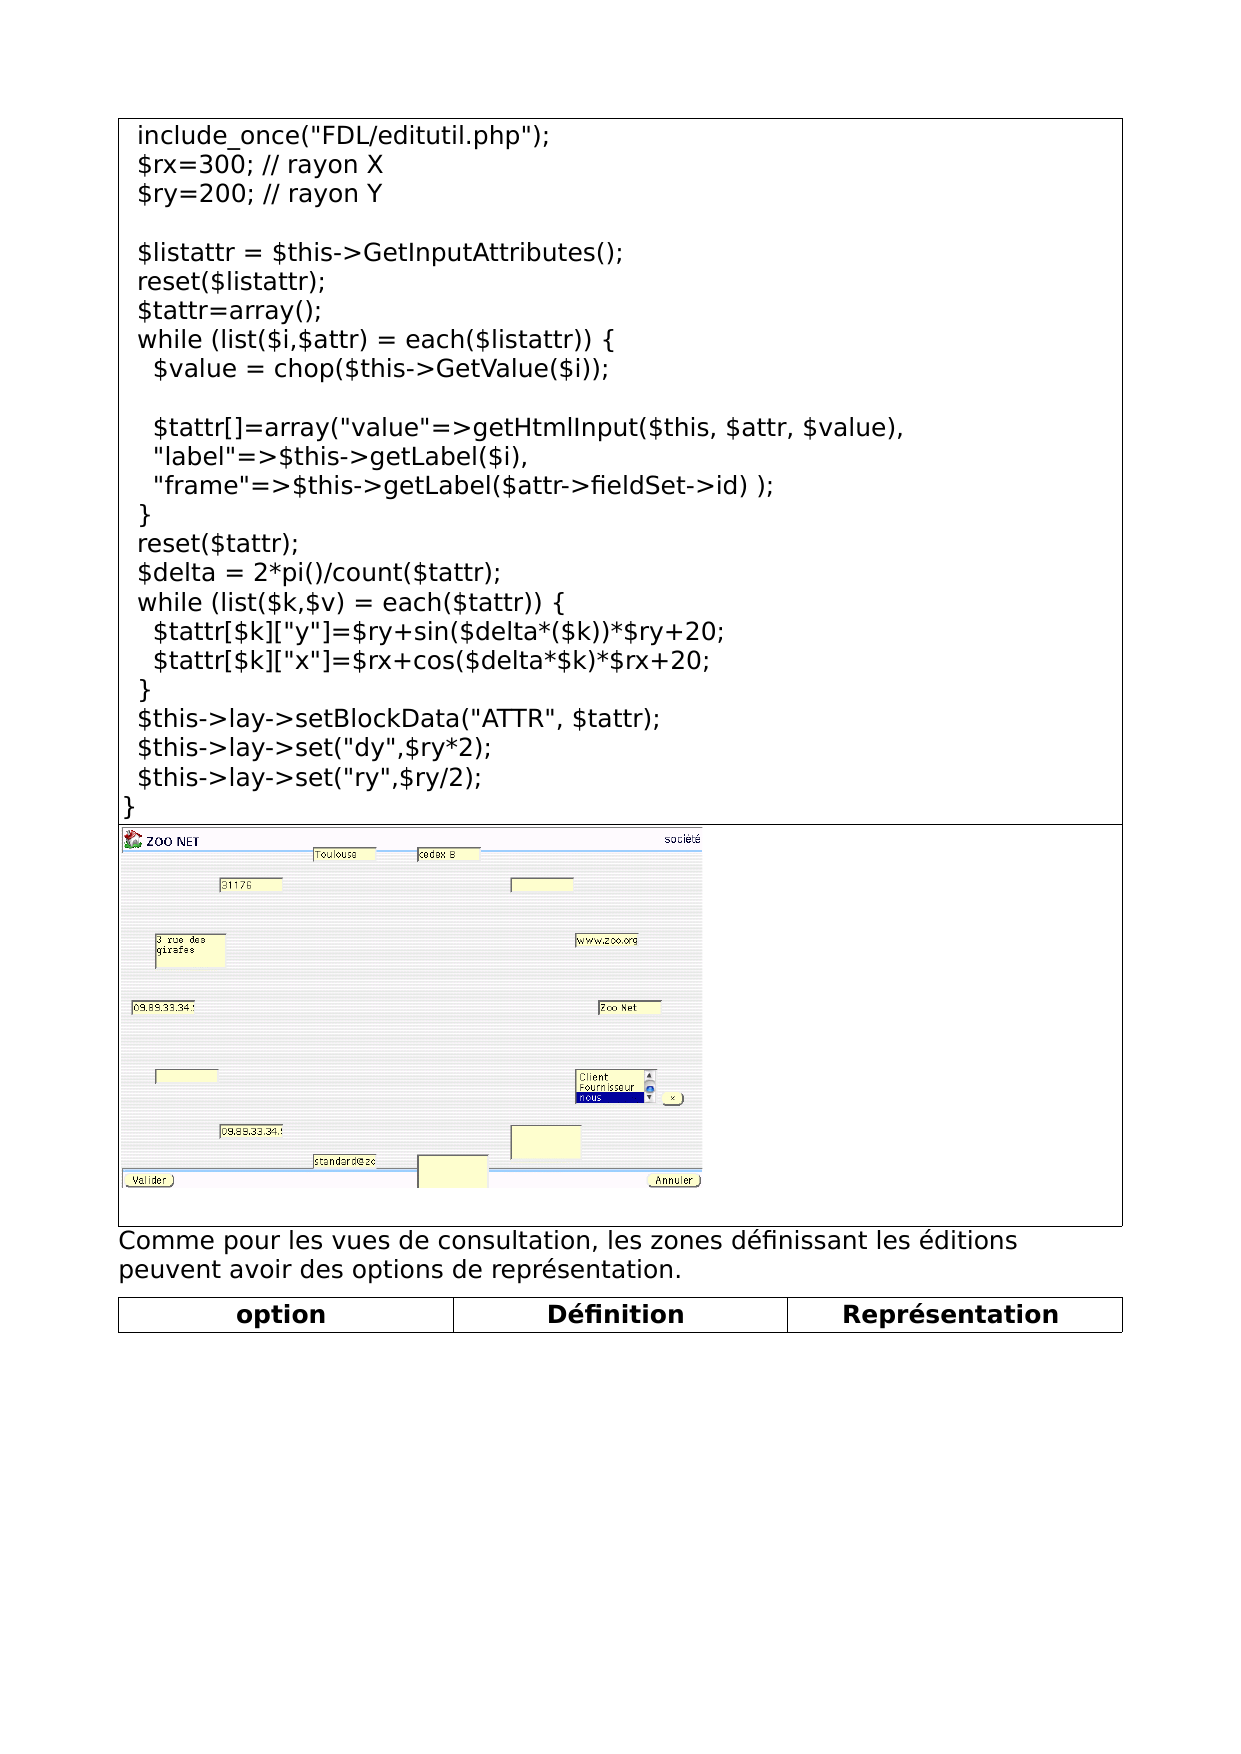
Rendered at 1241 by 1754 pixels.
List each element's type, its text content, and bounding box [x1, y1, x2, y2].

picture [121, 827, 703, 1188]
text Comme pour les vues de consultation, les zones définissant les éditions peuvent avoir des options de représentation. [118, 1227, 1122, 1284]
table_header Représentation [788, 1298, 1122, 1332]
table_header option [119, 1298, 453, 1332]
table_cell include_once("FDL/editutil.php"); $rx=300; // rayon X $ry=200; // rayon Y $listattr = $this->GetInputAttributes(); reset($listattr); $tattr=array(); while (list($i,$attr) = each($listattr)) { $value = chop($this->GetValue($i)); $tattr[]=array("value"=>getHtmlInput($this, $attr, $value), "label"=>$this->getLabel($i), "frame"=>$this->getLabel($attr->fieldSet->id) ); } reset($tattr); $delta = 2*pi()/count($tattr); while (list($k,$v) = each($tattr)) { $tattr[$k]["y"]=$ry+sin($delta*($k))*$ry+20; $tattr[$k]["x"]=$rx+cos($delta*$k)*$rx+20; } $this->lay->setBlockData("ATTR", $tattr); $this->lay->set("dy",$ry*2); $this->lay->set("ry",$ry/2); } [119, 119, 1122, 824]
table_header Définition [454, 1298, 787, 1332]
table_cell [119, 825, 1122, 1226]
